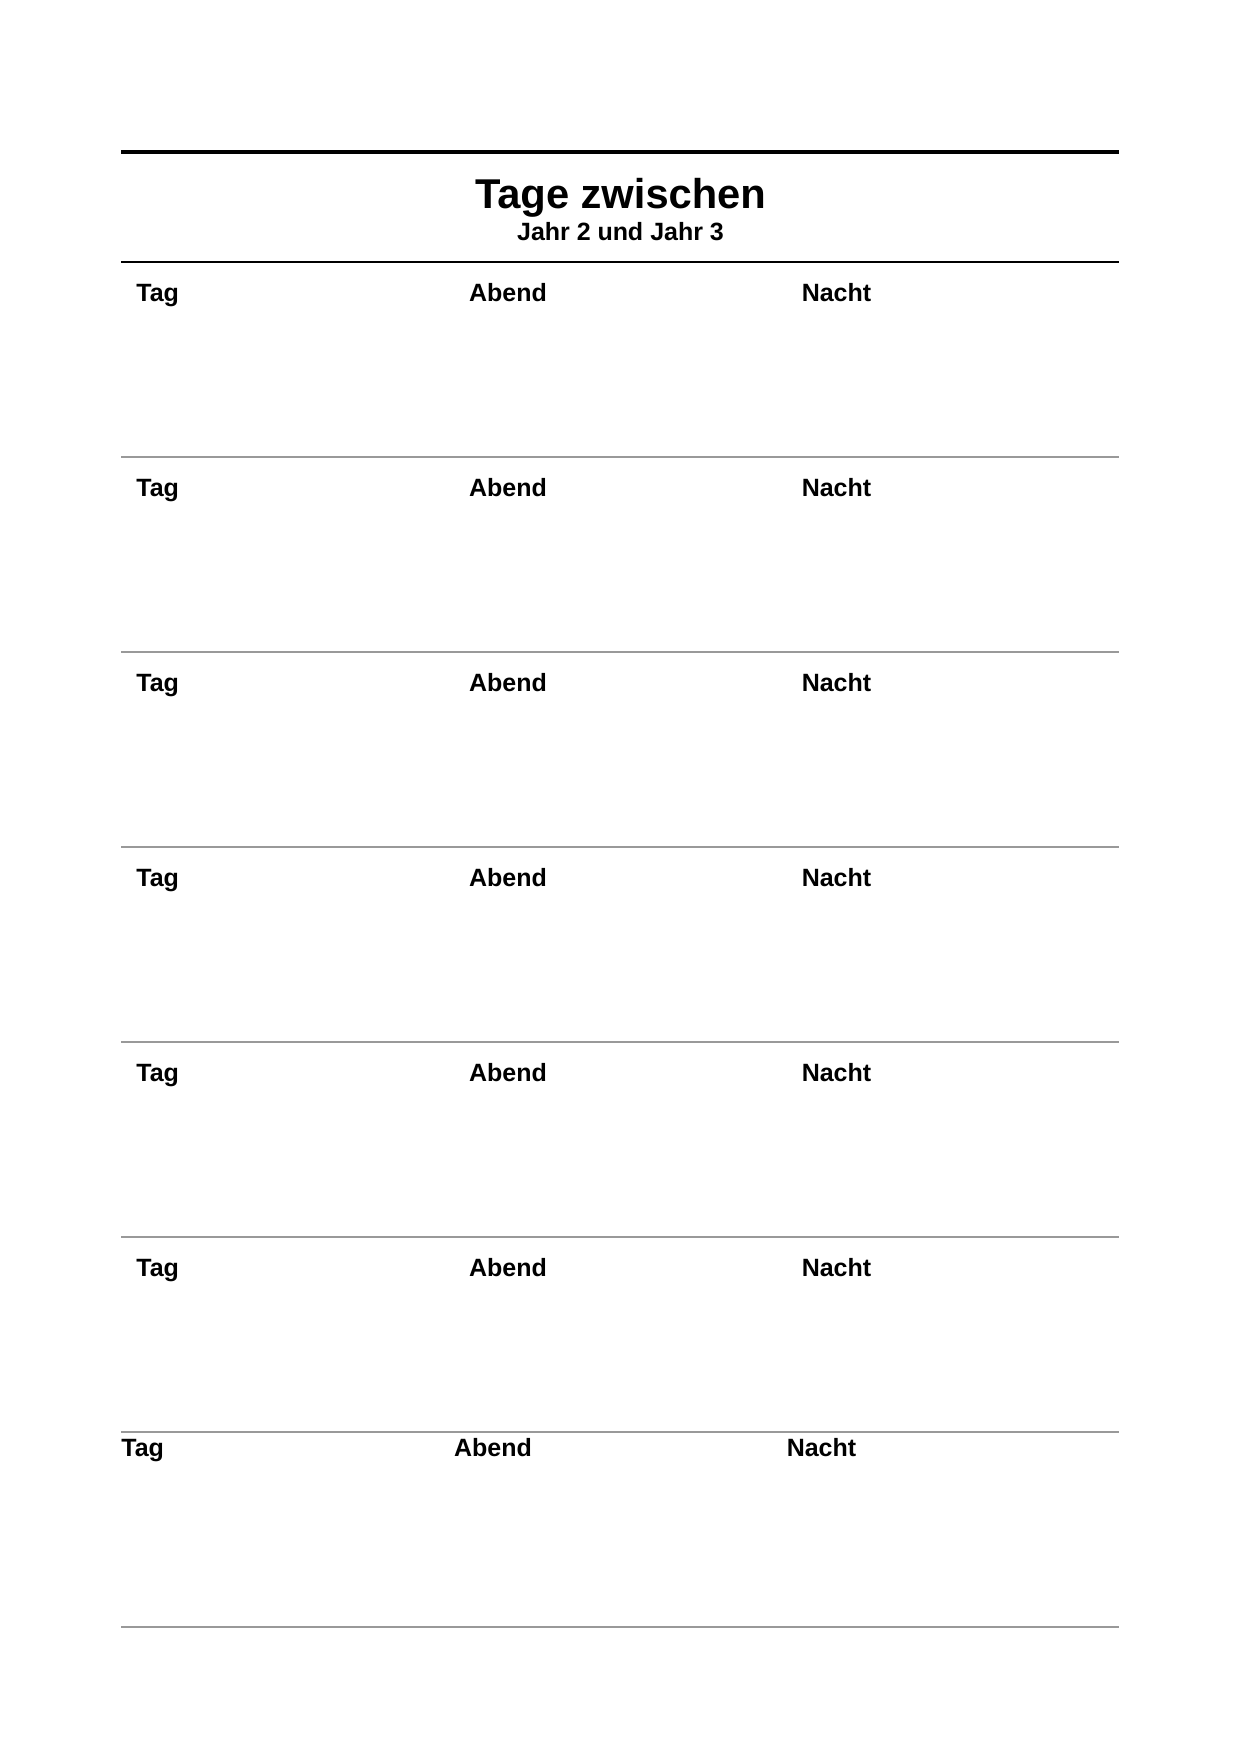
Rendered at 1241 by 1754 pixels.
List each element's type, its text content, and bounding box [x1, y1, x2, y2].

table_cell Nacht [787, 263, 1119, 456]
table_cell Abend [454, 848, 787, 1041]
table_cell Nacht [787, 848, 1119, 1041]
table_header Tage zwischen Jahr 2 und Jahr 3 [121, 154, 1119, 261]
table_cell Nacht [787, 1433, 1119, 1626]
table_cell Abend [454, 1238, 787, 1431]
table_cell Tag [121, 1238, 454, 1431]
table_cell Tag [121, 263, 454, 456]
table_cell Nacht [787, 458, 1119, 651]
table_cell Nacht [787, 1238, 1119, 1431]
table_cell Nacht [787, 1043, 1119, 1236]
table_cell Tag [121, 458, 454, 651]
table_cell Abend [454, 263, 787, 456]
table_cell Abend [454, 1043, 787, 1236]
table_cell Tag [121, 1043, 454, 1236]
table_cell Tag [121, 848, 454, 1041]
table_cell Abend [454, 1433, 787, 1626]
table_cell Nacht [787, 653, 1119, 846]
table_cell Tag [121, 1433, 454, 1626]
table_cell Abend [454, 458, 787, 651]
table_cell Tag [121, 653, 454, 846]
table_cell Abend [454, 653, 787, 846]
